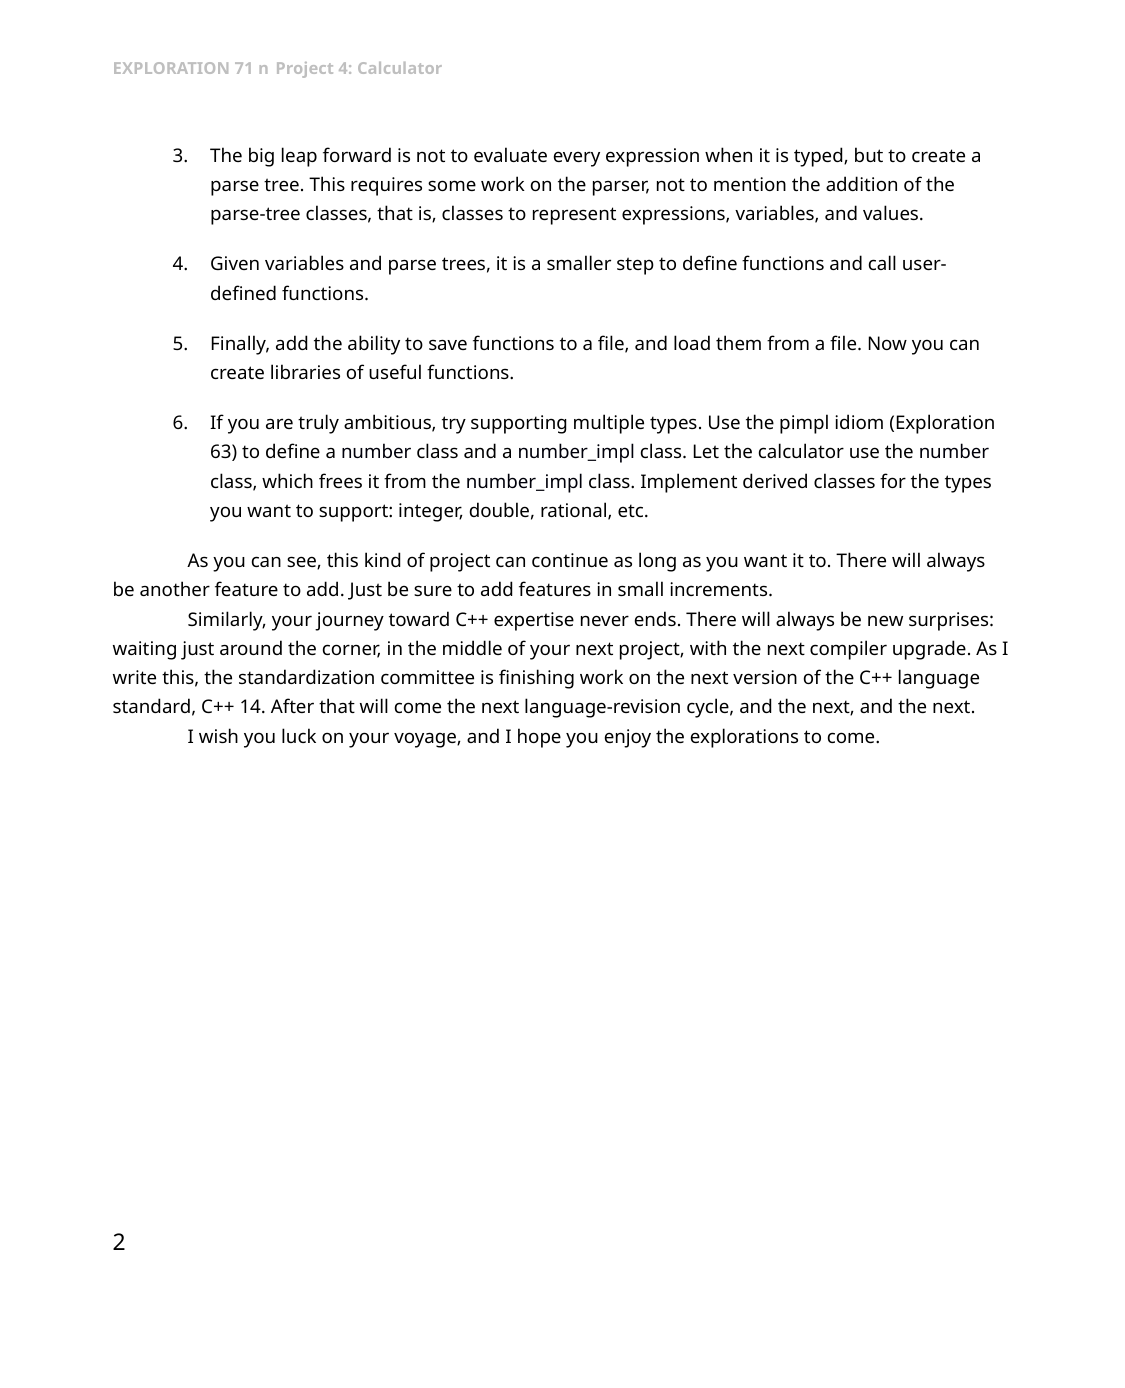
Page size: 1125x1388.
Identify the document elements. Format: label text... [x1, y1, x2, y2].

text I wish you luck on your voyage, and I hope you enjoy the explorations to come. [112, 723, 1012, 748]
list If you are truly ambitious, try supporting multiple types. Use the pimpl idiom (Exploration 63) to define a number class and a number_impl class. Let the calculator use the number class, which frees it from the number_impl class. Implement derived classes for the types you want to support: integer, double, rational, etc. [172, 409, 1012, 523]
text As you can see, this kind of project can continue as long as you want it to. There will always be another feature to add. Just be sure to add features in small increments. [112, 547, 1012, 602]
text Similarly, your journey toward C++ expertise never ends. There will always be new surprises: waiting just around the corner, in the middle of your next project, with the next compiler upgrade. As I write this, the standardization committee is finishing work on the next version of the C++ language standard, C++ 14. After that will come the next language-revision cycle, and the next, and the next. [112, 606, 1012, 719]
list Given variables and parse trees, it is a smaller step to define functions and call user-defined functions. [172, 251, 1012, 305]
list The big leap forward is not to evaluate every expression when it is typed, but to create a parse tree. This requires some work on the parser, not to mention the addition of the parse-tree classes, that is, classes to represent expressions, variables, and values. [172, 142, 1012, 226]
list Finally, add the ability to save functions to a file, and load them from a file. Now you can create libraries of useful functions. [172, 330, 1012, 385]
